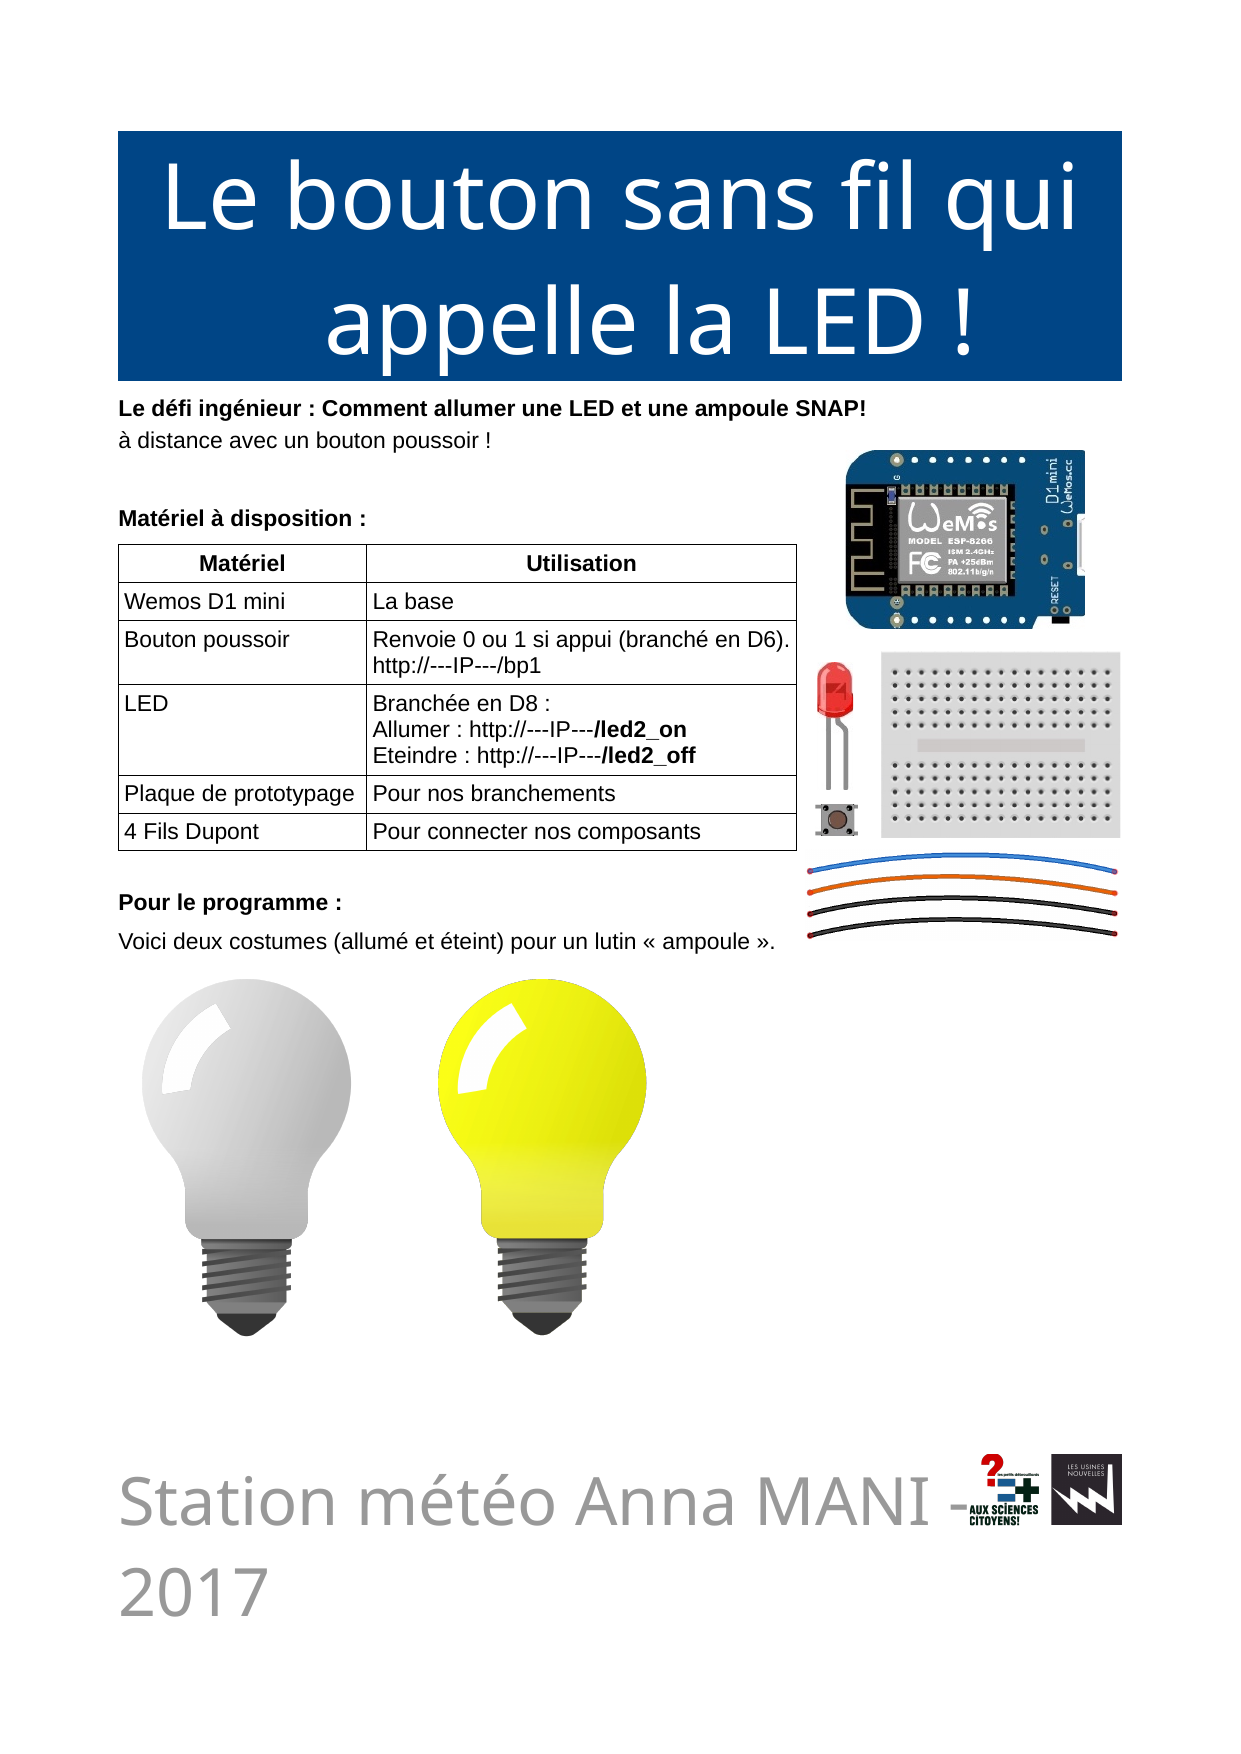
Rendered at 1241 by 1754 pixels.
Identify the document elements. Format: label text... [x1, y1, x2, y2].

picture [969, 1454, 1039, 1526]
table_cell Renvoie 0 ou 1 si appui (branché en D6). http://---IP---/bp1 [367, 621, 796, 684]
table_cell Plaque de prototypage [119, 776, 366, 812]
picture [881, 651, 1121, 838]
subtitle Le défi ingénieur : Comment allumer une LED et une ampoule SNAP! [118, 394, 1122, 421]
picture [412, 967, 665, 1348]
picture [804, 849, 1120, 941]
picture [845, 450, 1085, 629]
picture [122, 967, 376, 1349]
text Matériel à disposition : [118, 505, 845, 531]
subtitle Le bouton sans fil qui appelle la LED ! [118, 131, 1122, 381]
text Voici deux costumes (allumé et éteint) pour un lutin « ampoule ». [118, 928, 1122, 954]
table_cell Bouton poussoir [119, 621, 366, 684]
text Pour le programme : [118, 889, 804, 916]
table_cell LED [119, 685, 366, 774]
text à distance avec un bouton poussoir ! [118, 427, 1122, 454]
table_cell 4 Fils Dupont [119, 814, 366, 850]
table_cell La base [367, 583, 796, 620]
table_header Matériel [119, 545, 366, 582]
table_cell Branchée en D8 : Allumer : http://---IP---/led2_on Eteindre : http://---IP---/led2_off [367, 685, 796, 774]
table_cell Pour nos branchements [367, 776, 796, 812]
picture [1051, 1454, 1122, 1525]
table_cell Wemos D1 mini [119, 583, 366, 620]
picture [817, 662, 854, 790]
picture [815, 804, 858, 836]
table_header Utilisation [367, 545, 796, 582]
table_cell Pour connecter nos composants [367, 814, 796, 850]
text [1085, 505, 1122, 531]
